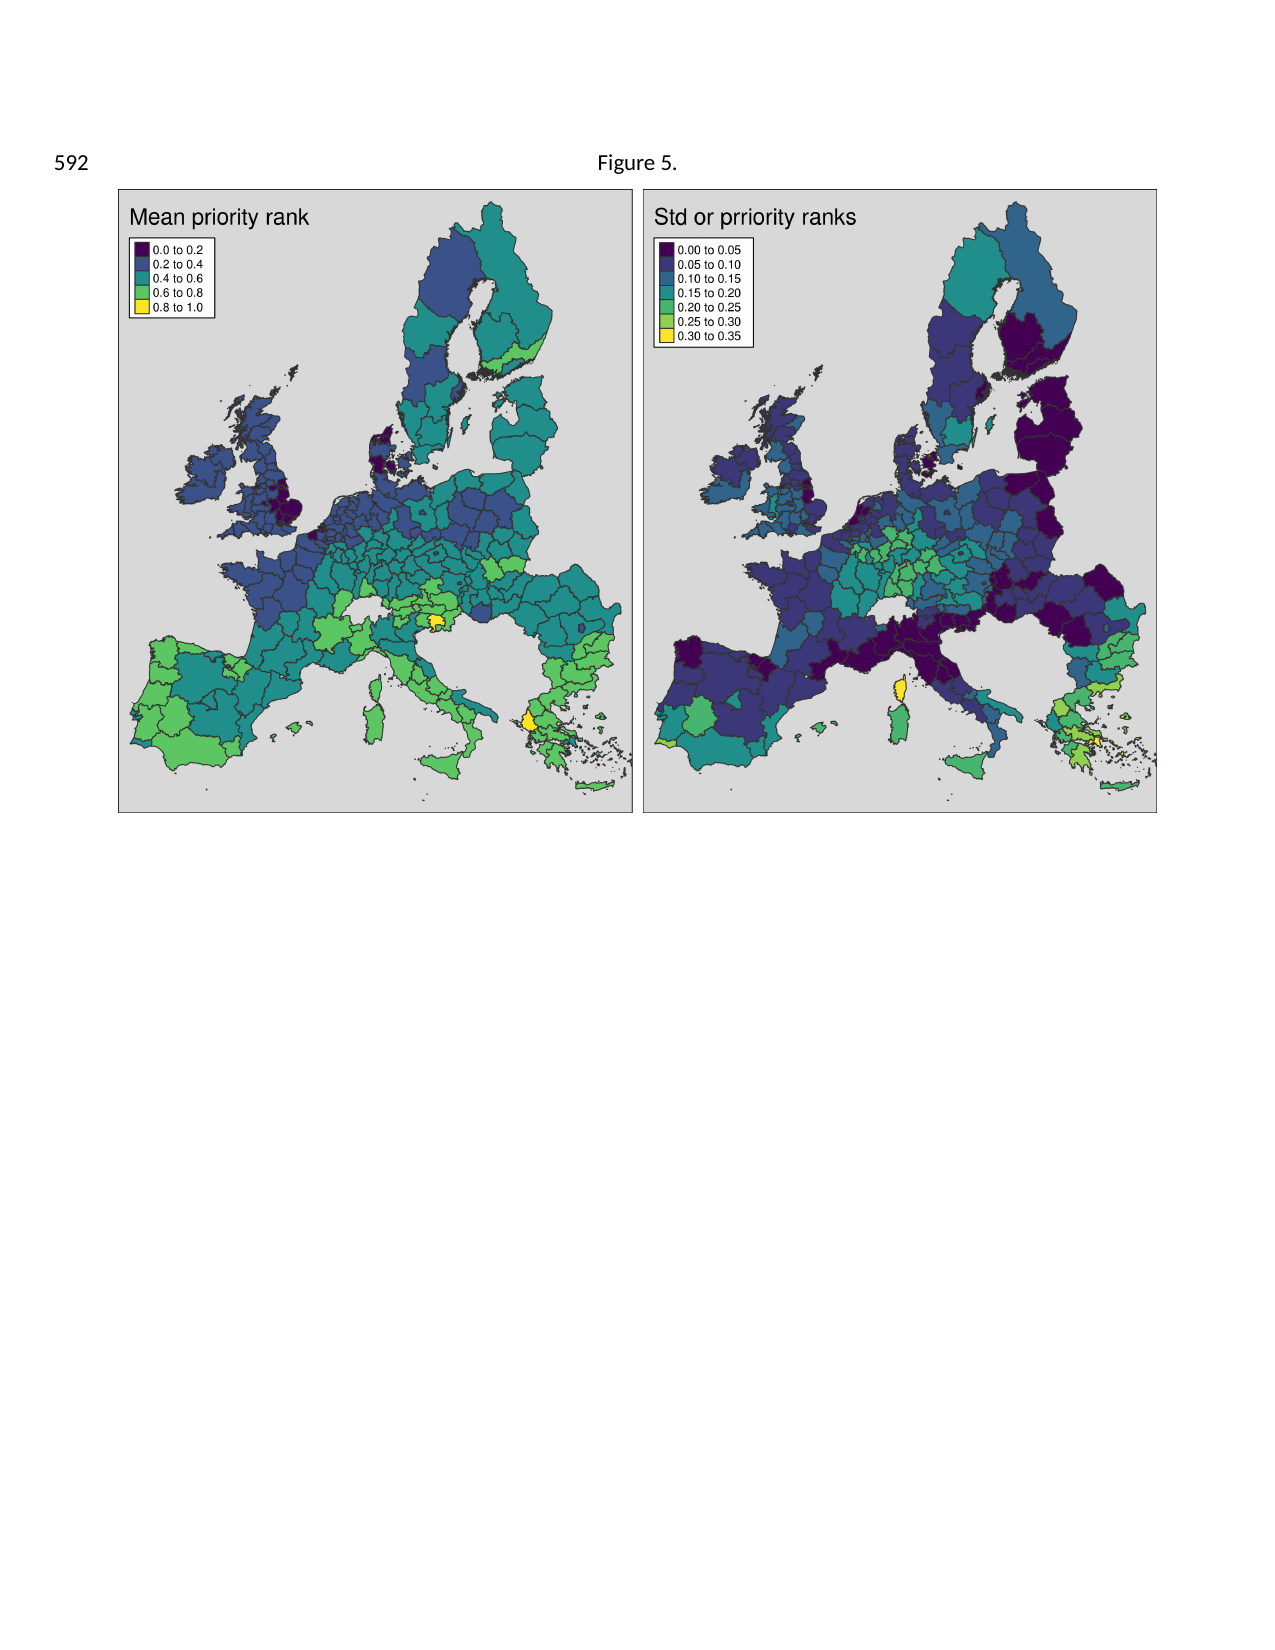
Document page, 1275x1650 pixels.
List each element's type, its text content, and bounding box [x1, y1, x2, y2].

text Figure 5. [118, 148, 1157, 176]
picture [118, 189, 1157, 813]
